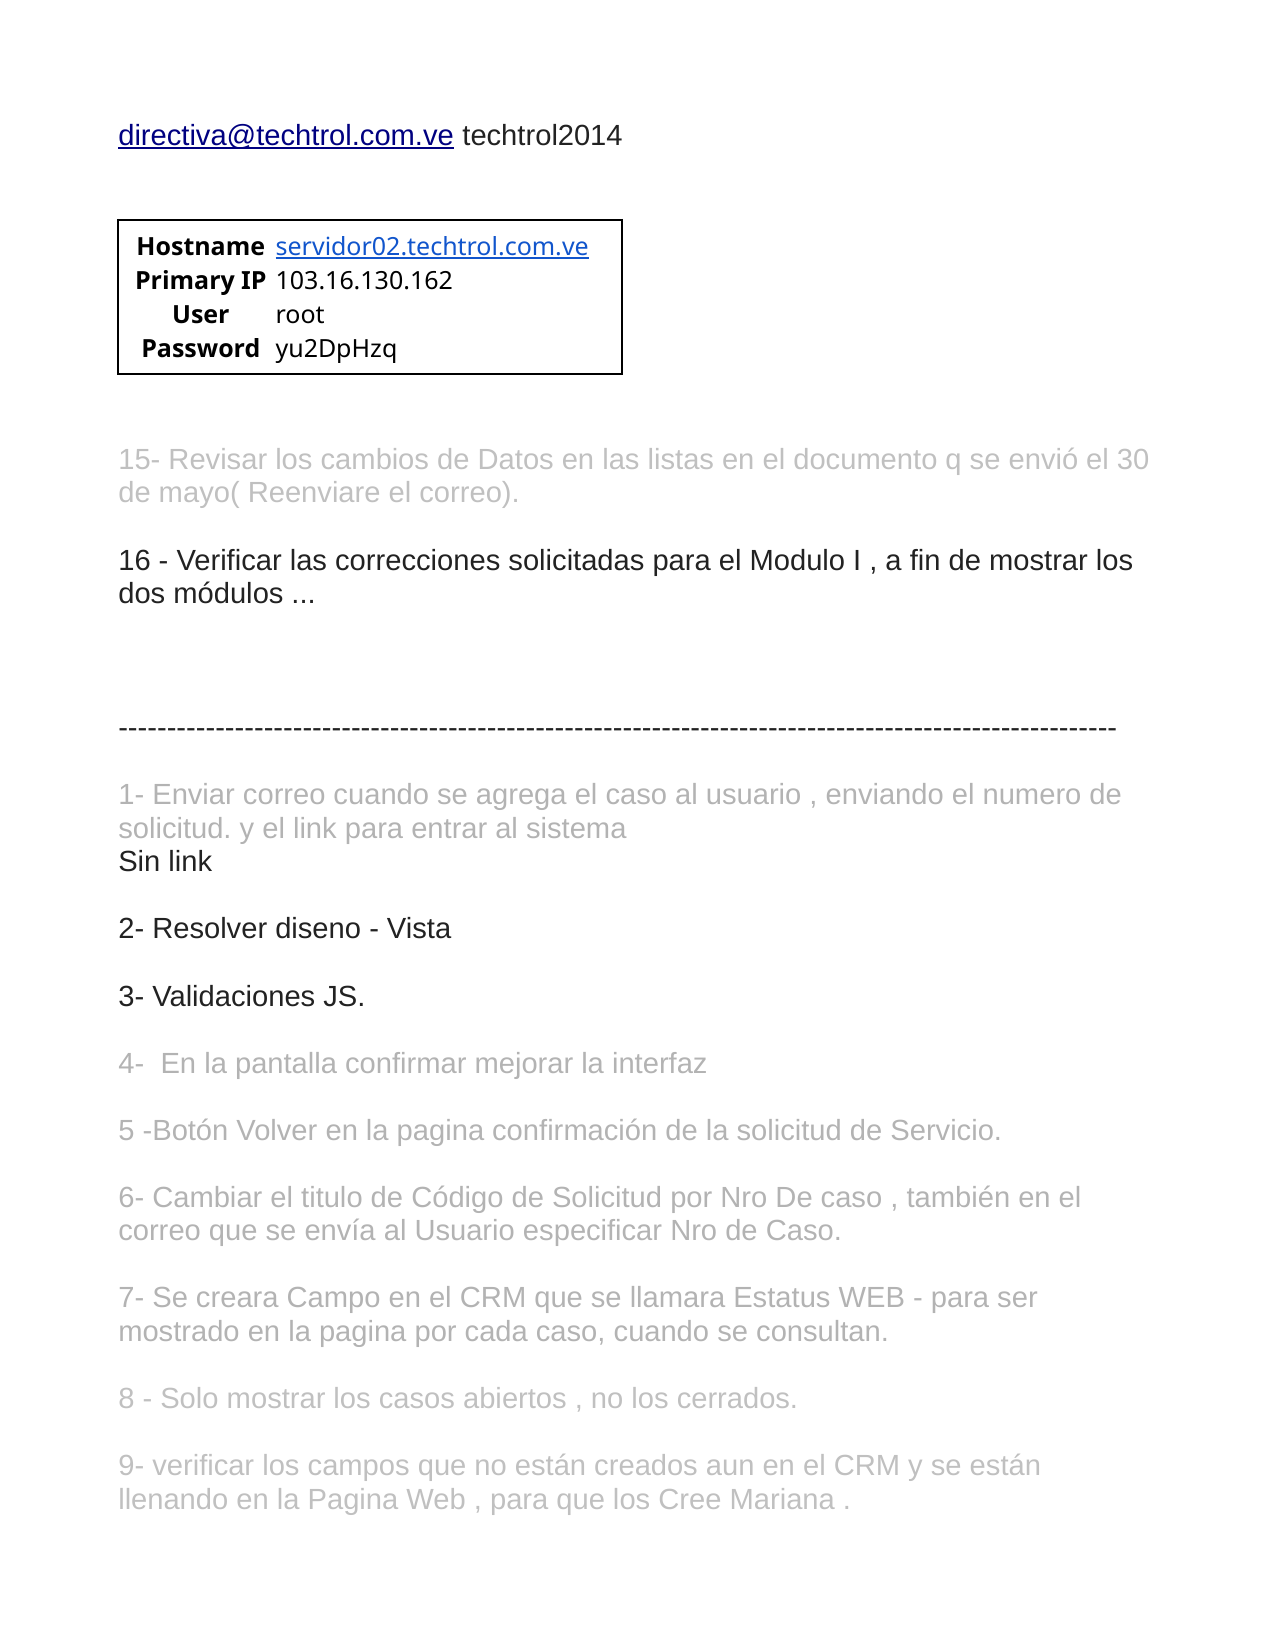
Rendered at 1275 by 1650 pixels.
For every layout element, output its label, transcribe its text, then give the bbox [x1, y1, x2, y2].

text ------------------------------------------------------------------------------------------------------- [118, 710, 1157, 744]
text 4- En la pantalla confirmar mejorar la interfaz [118, 1046, 1157, 1079]
table_cell 103.16.130.162 [275, 263, 621, 297]
text 9- verificar los campos que no están creados aun en el CRM y se están llenando en la Pagina Web , para que los Cree Mariana . [118, 1448, 1157, 1515]
text 5 -Botón Volver en la pagina confirmación de la solicitud de Servicio. [118, 1113, 1157, 1146]
table_cell yu2DpHzq [275, 331, 621, 373]
table_header Hostname [119, 221, 275, 263]
text directiva@techtrol.com.ve techtrol2014 [118, 118, 1157, 152]
text 15- Revisar los cambios de Datos en las listas en el documento q se envió el 30 de mayo( Reenviare el correo). [118, 442, 1157, 509]
text 3- Validaciones JS. [118, 978, 1157, 1012]
text 16 - Verificar las correcciones solicitadas para el Modulo I , a fin de mostrar los dos módulos ... [118, 542, 1157, 609]
table_cell root [275, 297, 621, 331]
table_header servidor02.techtrol.com.ve [275, 221, 621, 263]
table_cell Primary IP [119, 263, 275, 297]
table_cell User [119, 297, 275, 331]
text 2- Resolver diseno - Vista [118, 911, 1157, 945]
text 8 - Solo mostrar los casos abiertos , no los cerrados. [118, 1381, 1157, 1414]
text Sin link [118, 844, 1157, 878]
table_cell Password [119, 331, 275, 373]
text 1- Enviar correo cuando se agrega el caso al usuario , enviando el numero de solicitud. y el link para entrar al sistema [118, 777, 1157, 844]
text 7- Se creara Campo en el CRM que se llamara Estatus WEB - para ser mostrado en la pagina por cada caso, cuando se consultan. [118, 1280, 1157, 1347]
text 6- Cambiar el titulo de Código de Solicitud por Nro De caso , también en el correo que se envía al Usuario especificar Nro de Caso. [118, 1180, 1157, 1247]
